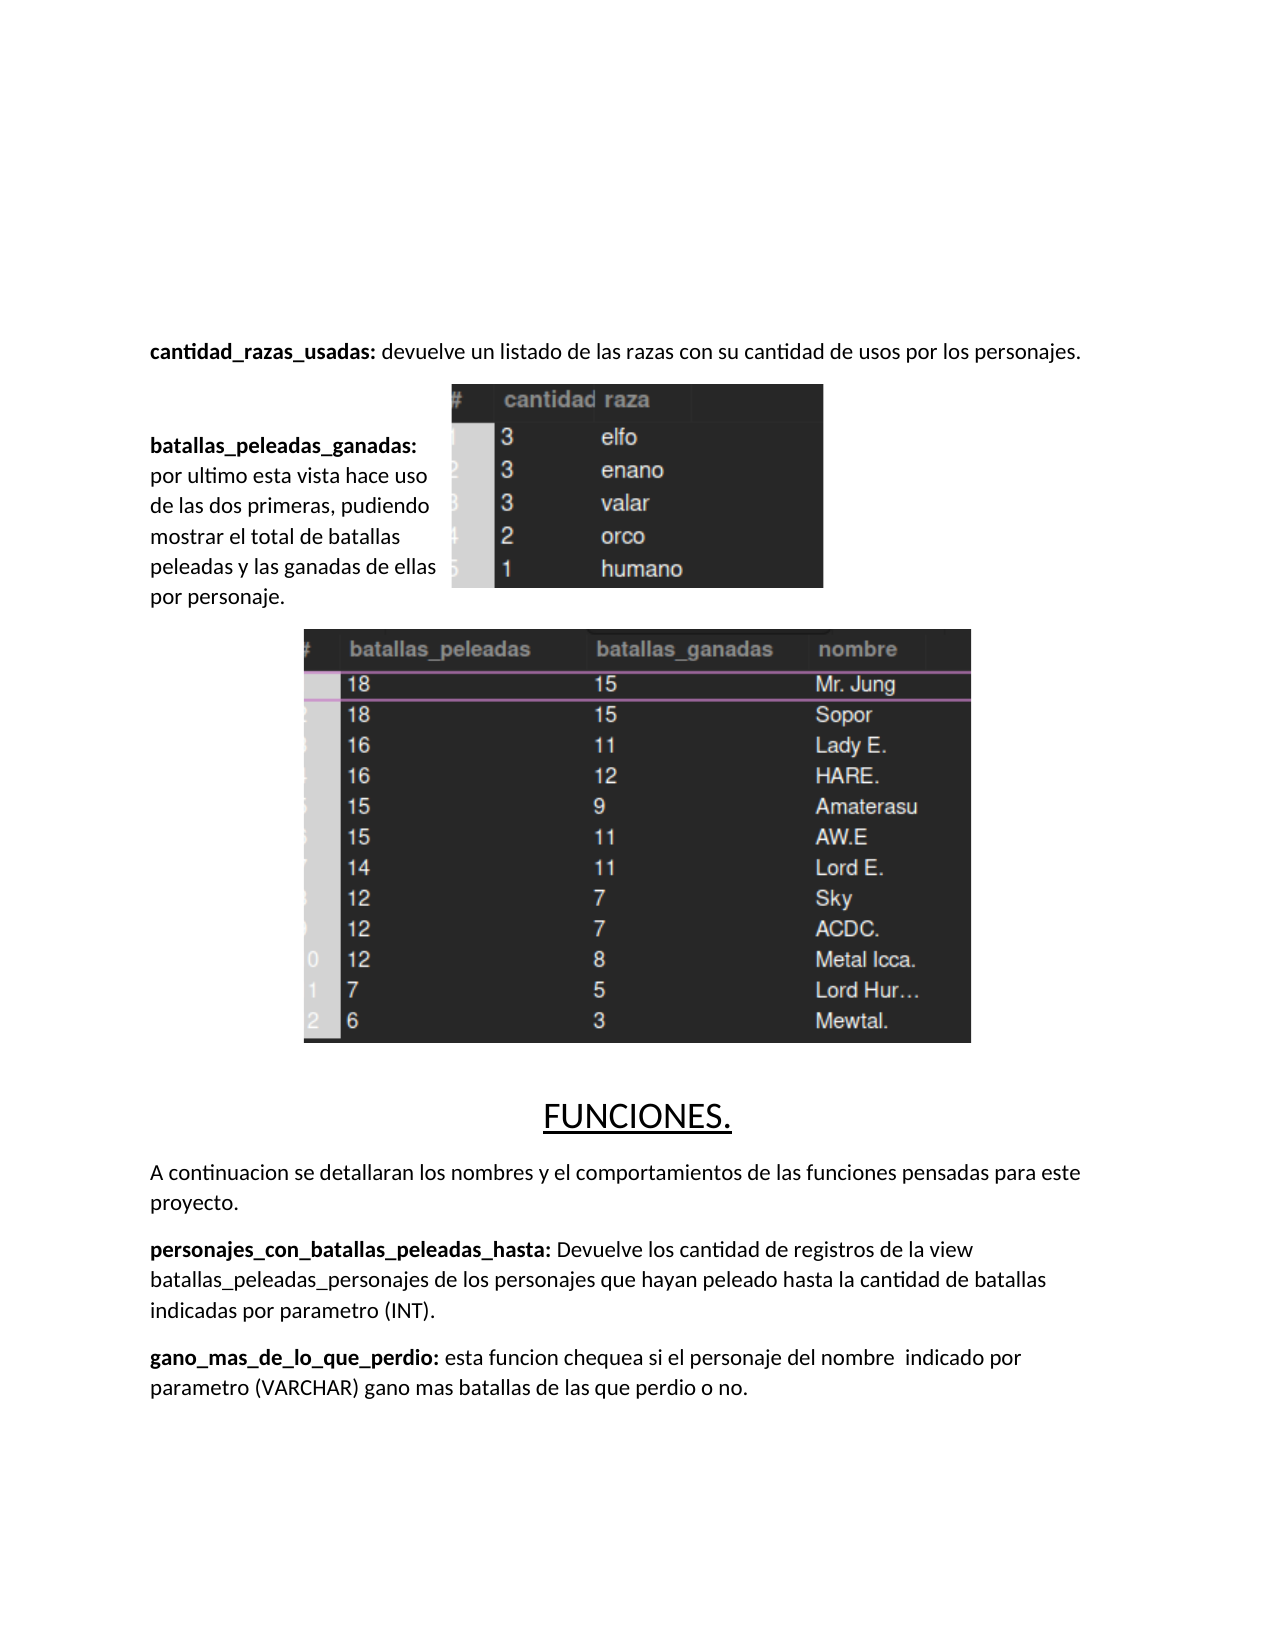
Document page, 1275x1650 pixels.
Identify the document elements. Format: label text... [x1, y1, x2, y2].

text batallas_peleadas_ganadas: por ultimo esta vista hace uso de las dos primeras, pudiendo mostrar el total de batallas peleadas y las ganadas de ellas por personaje. [150, 431, 1125, 610]
text cantidad_razas_usadas: devuelve un listado de las razas con su cantidad de usos por los personajes. [150, 337, 1125, 366]
text A continuacion se detallaran los nombres y el comportamientos de las funciones pensadas para este proyecto. [150, 1158, 1125, 1217]
picture [303, 629, 972, 1043]
text gano_mas_de_lo_que_perdio: esta funcion chequea si el personaje del nombre indicado por parametro (VARCHAR) gano mas batallas de las que perdio o no. [150, 1343, 1125, 1401]
text personajes_con_batallas_peleadas_hasta: Devuelve los cantidad de registros de la view batallas_peleadas_personajes de los personajes que hayan peleado hasta la cantidad de batallas indicadas por parametro (INT). [150, 1235, 1125, 1324]
text FUNCIONES. [150, 1092, 1125, 1138]
picture [451, 384, 824, 588]
